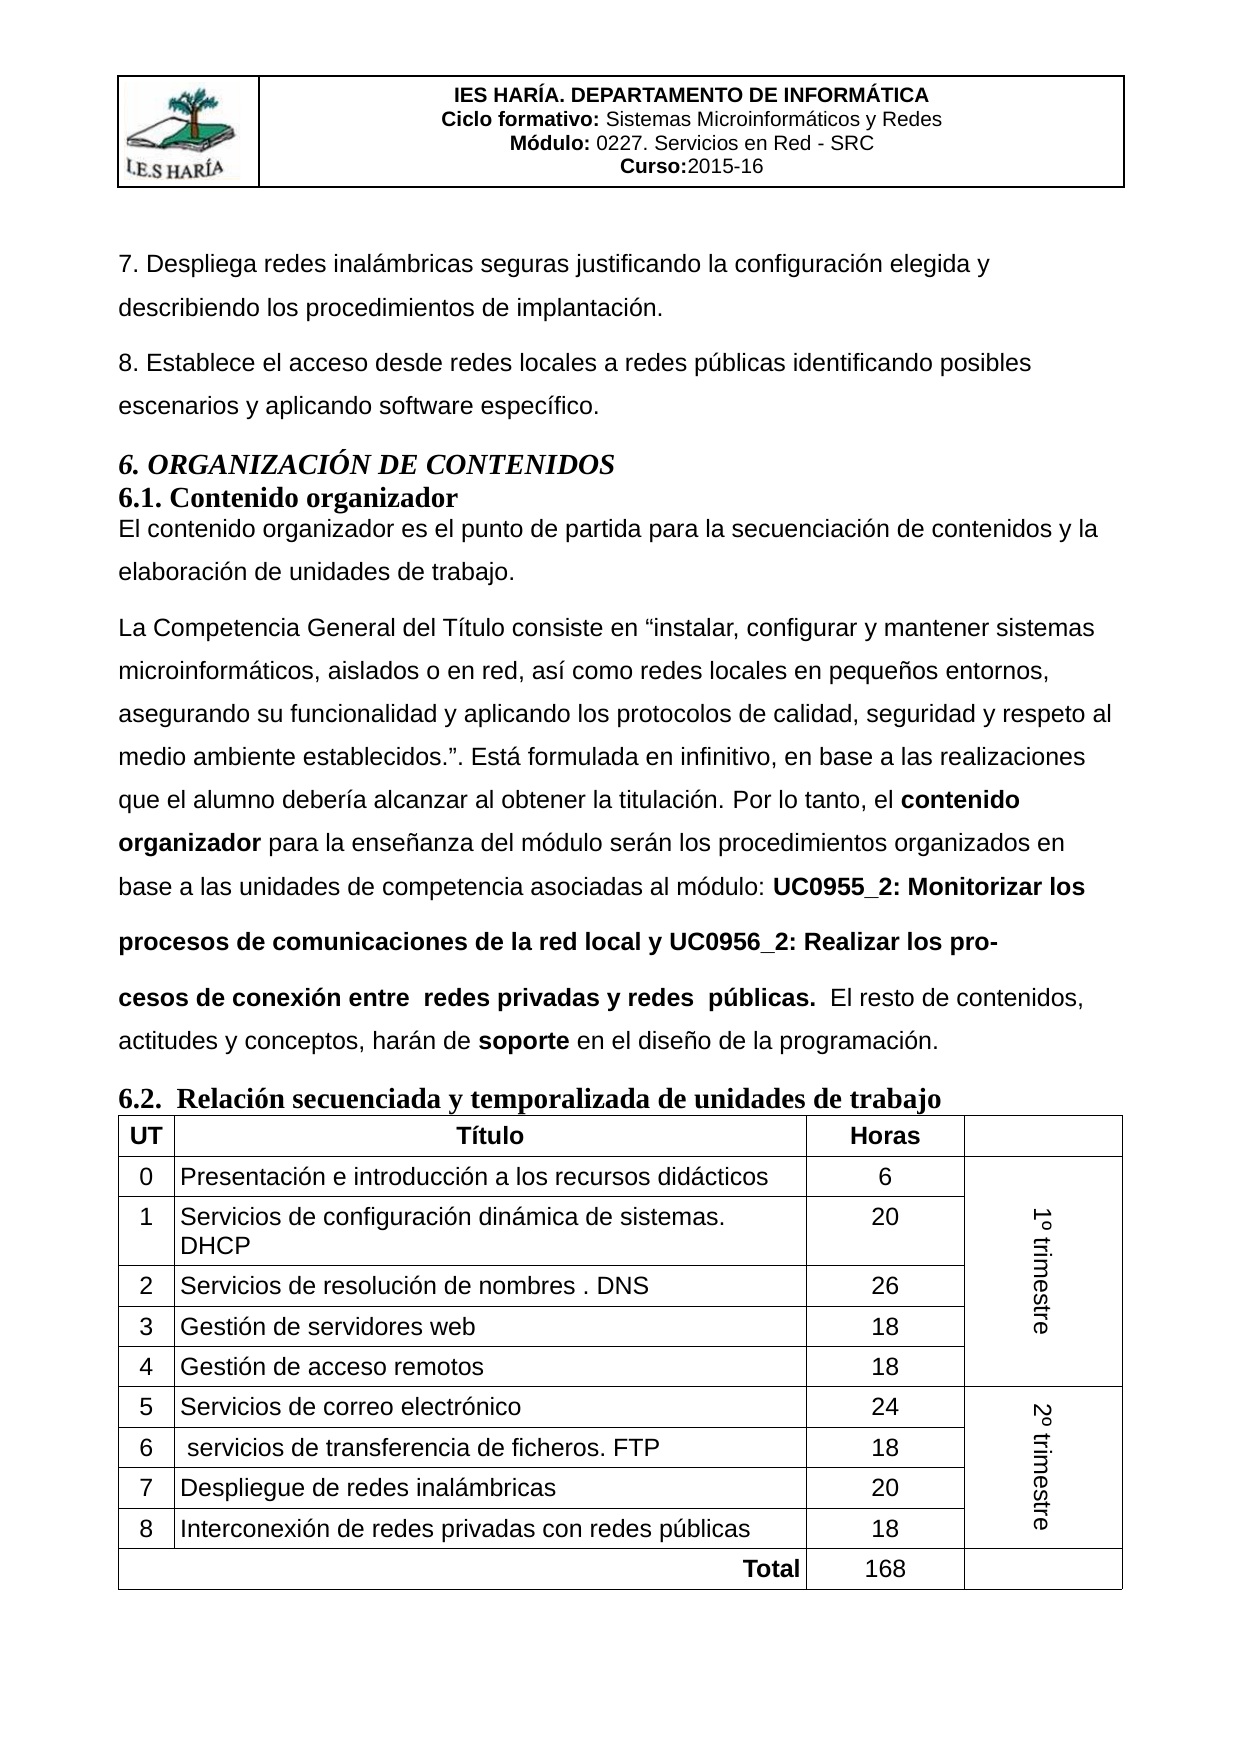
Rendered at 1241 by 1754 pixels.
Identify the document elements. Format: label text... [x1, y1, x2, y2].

table_header UT [119, 1116, 174, 1156]
table_cell 18 [807, 1347, 964, 1386]
table_cell 20 [807, 1468, 964, 1508]
table_cell Gestión de acceso remotos [175, 1347, 806, 1386]
table_cell 18 [807, 1509, 964, 1548]
table_cell Servicios de correo electrónico [175, 1387, 806, 1427]
table_cell 1 [119, 1197, 174, 1265]
table_cell 24 [807, 1387, 964, 1427]
table_cell 18 [807, 1428, 964, 1467]
table_header Horas [807, 1116, 964, 1156]
subtitle 6.1. Contenido organizador [118, 481, 1122, 514]
text 8. Establece el acceso desde redes locales a redes públicas identificando posibles escenarios y aplicando software específico. [118, 348, 1122, 420]
table_cell 8 [119, 1509, 174, 1548]
subtitle 6. ORGANIZACIÓN DE CONTENIDOS [118, 447, 1122, 481]
table_cell Presentación e introducción a los recursos didácticos [175, 1157, 806, 1196]
table_cell 6 [119, 1428, 174, 1467]
table_cell 0 [119, 1157, 174, 1196]
table_cell 1º trimestre [965, 1157, 1122, 1386]
table_cell 3 [119, 1307, 174, 1346]
table_cell 20 [807, 1197, 964, 1265]
table_cell 18 [807, 1307, 964, 1346]
table_cell servicios de transferencia de ficheros. FTP [175, 1428, 806, 1467]
table_cell Total [119, 1549, 806, 1588]
table_cell Despliegue de redes inalámbricas [175, 1468, 806, 1508]
table_cell [965, 1549, 1122, 1588]
table_cell Servicios de configuración dinámica de sistemas. DHCP [175, 1197, 806, 1265]
text La Competencia General del Título consiste en “instalar, configurar y mantener sistemas microinformáticos, aislados o en red, así como redes locales en pequeños entornos, asegurando su funcionalidad y aplicando los protocolos de calidad, seguridad y respeto al medio ambiente establecidos.”. Está formulada en infinitivo, en base a las realizaciones que el alumno debería alcanzar al obtener la titulación. Por lo tanto, el contenido organizador para la enseñanza del módulo serán los procedimientos organizados en base a las unidades de competencia asociadas al módulo: UC0955_2: Monitorizar los [118, 613, 1122, 900]
table_cell 5 [119, 1387, 174, 1427]
table_cell 168 [807, 1549, 964, 1588]
table_cell Interconexión de redes privadas con redes públicas [175, 1509, 806, 1548]
picture [123, 82, 241, 180]
text 7. Despliega redes inalámbricas seguras justificando la configuración elegida y describiendo los procedimientos de implantación. [118, 249, 1122, 321]
table_cell 26 [807, 1266, 964, 1306]
table_cell 4 [119, 1347, 174, 1386]
table_cell 7 [119, 1468, 174, 1508]
table_cell Servicios de resolución de nombres . DNS [175, 1266, 806, 1306]
table_cell 2 [119, 1266, 174, 1306]
table_cell Gestión de servidores web [175, 1307, 806, 1346]
table_header Título [175, 1116, 806, 1156]
table_cell 2º trimestre [965, 1387, 1122, 1548]
text El contenido organizador es el punto de partida para la secuenciación de contenidos y la elaboración de unidades de trabajo. [118, 514, 1122, 586]
table_cell 6 [807, 1157, 964, 1196]
text cesos de conexión entre redes privadas y redes públicas. El resto de contenidos, actitudes y conceptos, harán de soporte en el diseño de la programación. [118, 983, 1122, 1055]
subtitle 6.2. Relación secuenciada y temporalizada de unidades de trabajo [118, 1082, 1122, 1115]
table_header [965, 1116, 1122, 1156]
text procesos de comunicaciones de la red local y UC0956_2: Realizar los pro- [118, 927, 1122, 956]
